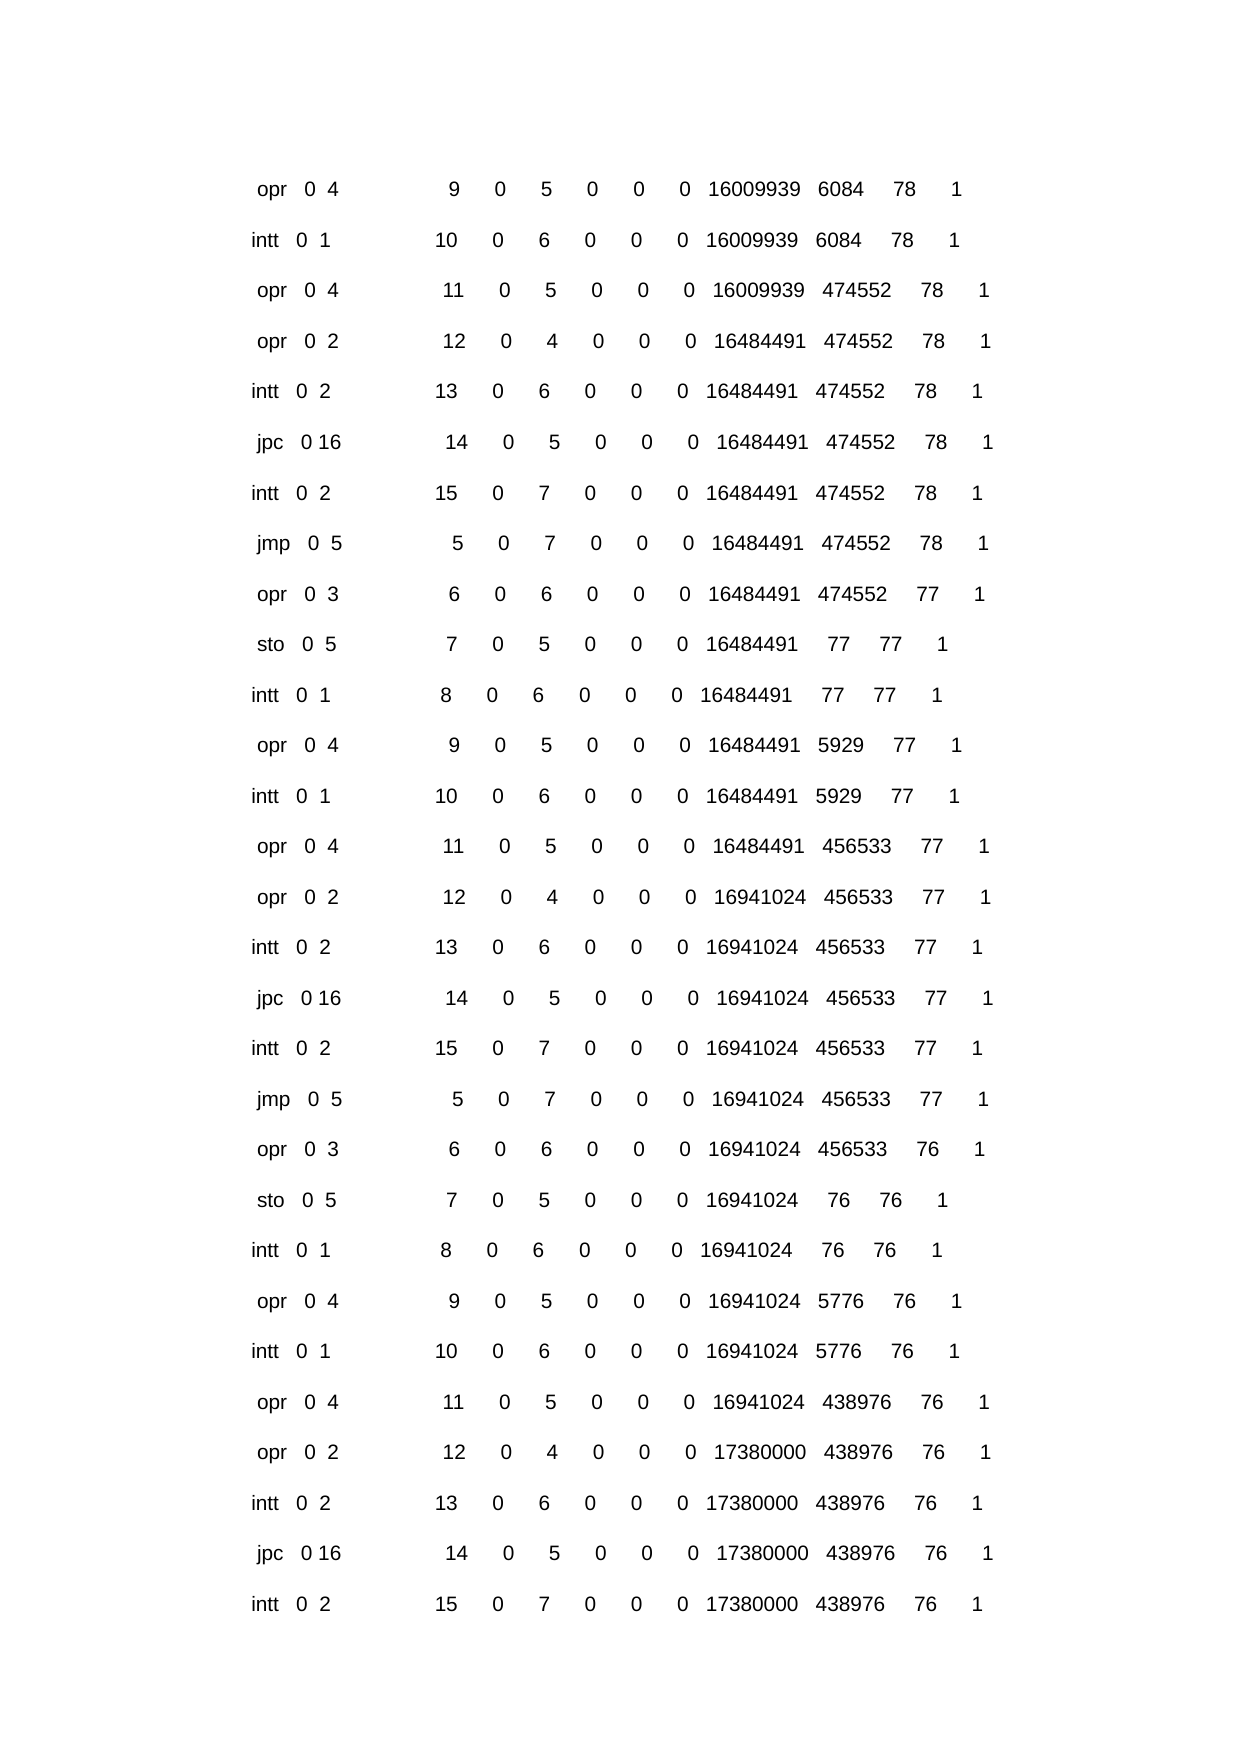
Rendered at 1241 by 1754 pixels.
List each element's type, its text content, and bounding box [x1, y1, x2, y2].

text sto 0 5 7 0 5 0 0 0 16484491 77 77 1 [251, 632, 1122, 656]
text jpc 0 16 14 0 5 0 0 0 16941024 456533 77 1 [251, 986, 1122, 1009]
text jmp 0 5 5 0 7 0 0 0 16941024 456533 77 1 [251, 1087, 1122, 1111]
text opr 0 4 11 0 5 0 0 0 16009939 474552 78 1 [251, 278, 1122, 302]
text intt 0 1 10 0 6 0 0 0 16941024 5776 76 1 [251, 1339, 1122, 1363]
text opr 0 4 9 0 5 0 0 0 16484491 5929 77 1 [251, 733, 1122, 757]
text opr 0 2 12 0 4 0 0 0 17380000 438976 76 1 [251, 1440, 1122, 1464]
text opr 0 2 12 0 4 0 0 0 16941024 456533 77 1 [251, 884, 1122, 908]
text intt 0 1 10 0 6 0 0 0 16484491 5929 77 1 [251, 783, 1122, 807]
text intt 0 2 13 0 6 0 0 0 17380000 438976 76 1 [251, 1491, 1122, 1515]
text intt 0 2 15 0 7 0 0 0 17380000 438976 76 1 [251, 1592, 1122, 1616]
text opr 0 3 6 0 6 0 0 0 16484491 474552 77 1 [251, 581, 1122, 605]
text intt 0 1 8 0 6 0 0 0 16941024 76 76 1 [251, 1238, 1122, 1262]
text opr 0 4 9 0 5 0 0 0 16941024 5776 76 1 [251, 1289, 1122, 1313]
text opr 0 4 9 0 5 0 0 0 16009939 6084 78 1 [251, 177, 1122, 201]
text opr 0 4 11 0 5 0 0 0 16941024 438976 76 1 [251, 1390, 1122, 1414]
text jmp 0 5 5 0 7 0 0 0 16484491 474552 78 1 [251, 531, 1122, 555]
text intt 0 2 13 0 6 0 0 0 16941024 456533 77 1 [251, 935, 1122, 959]
text sto 0 5 7 0 5 0 0 0 16941024 76 76 1 [251, 1188, 1122, 1212]
text intt 0 1 8 0 6 0 0 0 16484491 77 77 1 [251, 682, 1122, 706]
text intt 0 2 13 0 6 0 0 0 16484491 474552 78 1 [251, 379, 1122, 403]
text jpc 0 16 14 0 5 0 0 0 17380000 438976 76 1 [251, 1541, 1122, 1565]
text opr 0 3 6 0 6 0 0 0 16941024 456533 76 1 [251, 1137, 1122, 1161]
text intt 0 2 15 0 7 0 0 0 16941024 456533 77 1 [251, 1036, 1122, 1060]
text opr 0 4 11 0 5 0 0 0 16484491 456533 77 1 [251, 834, 1122, 858]
text jpc 0 16 14 0 5 0 0 0 16484491 474552 78 1 [251, 430, 1122, 454]
text intt 0 2 15 0 7 0 0 0 16484491 474552 78 1 [251, 480, 1122, 504]
text intt 0 1 10 0 6 0 0 0 16009939 6084 78 1 [251, 228, 1122, 252]
text opr 0 2 12 0 4 0 0 0 16484491 474552 78 1 [251, 329, 1122, 353]
